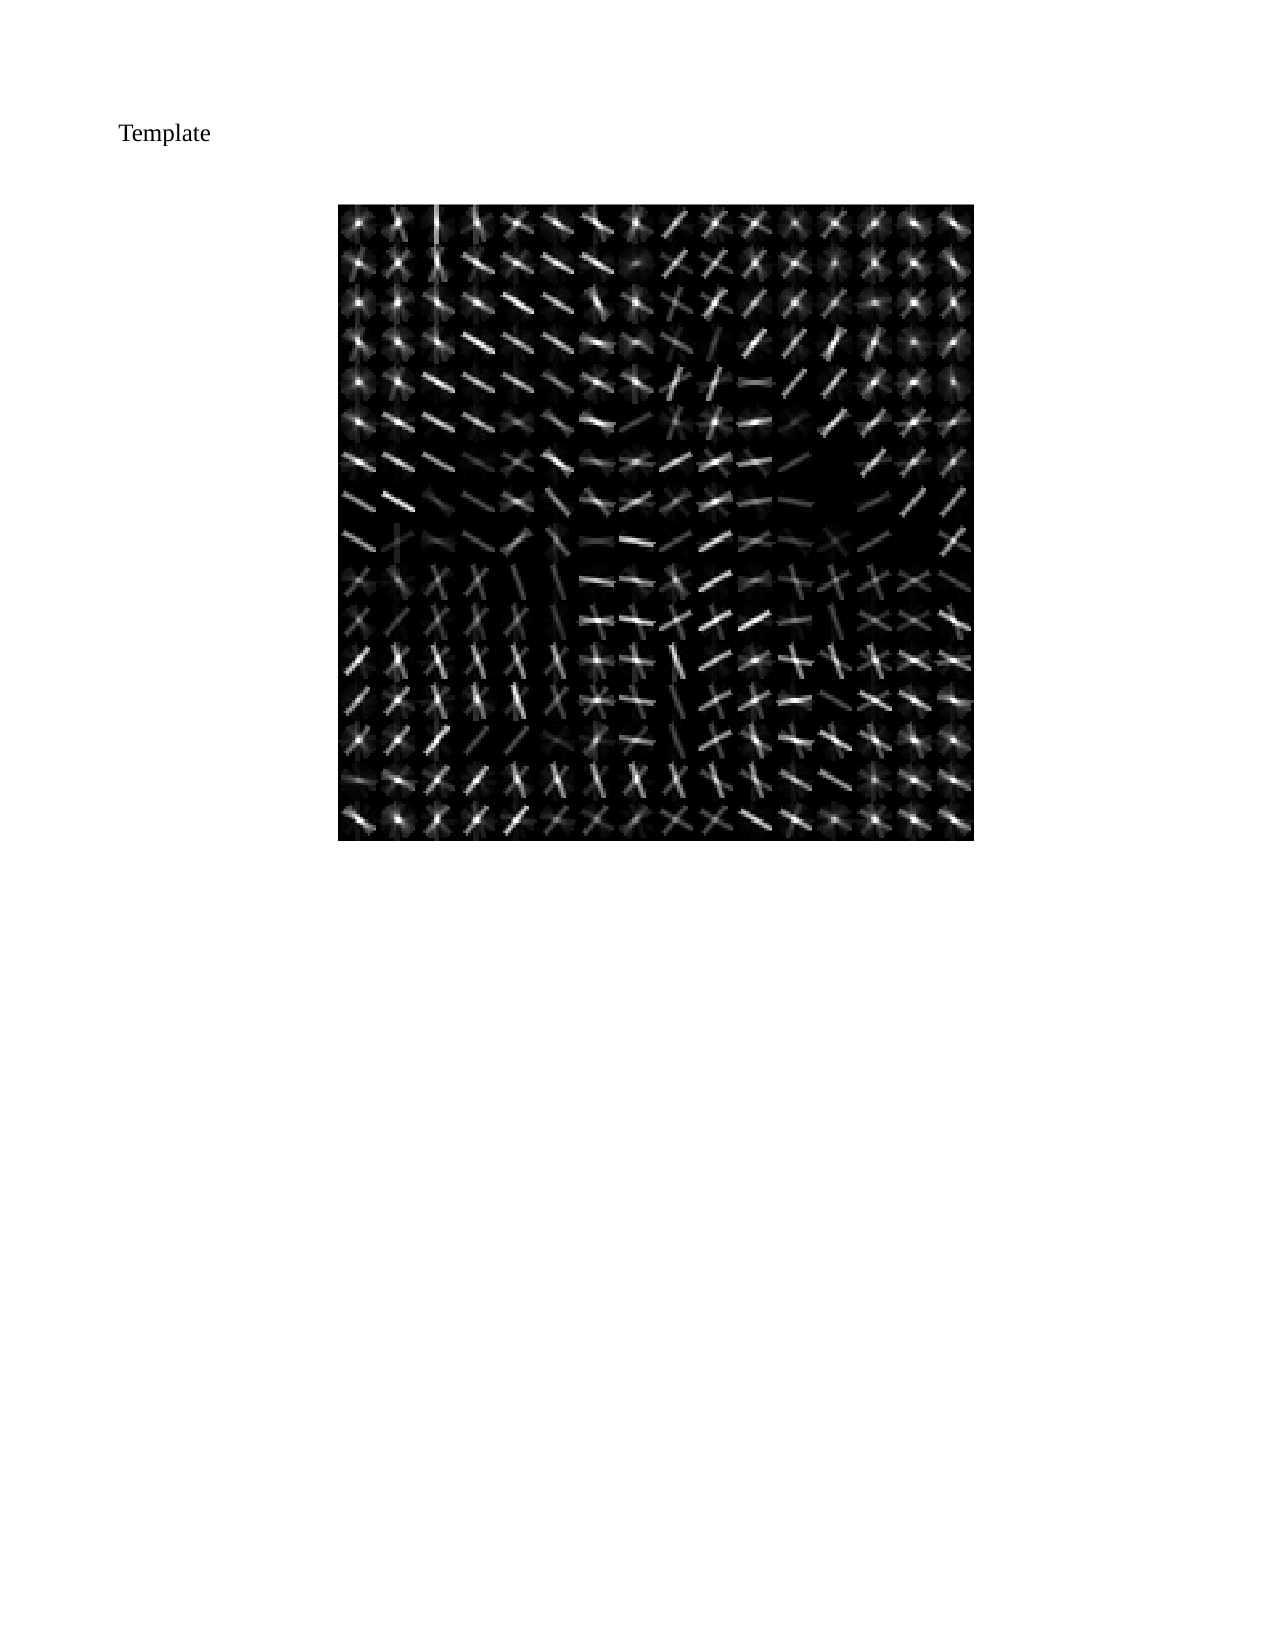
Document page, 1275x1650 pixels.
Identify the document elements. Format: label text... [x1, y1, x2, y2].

picture [118, 146, 1157, 928]
text Template [118, 118, 1157, 146]
